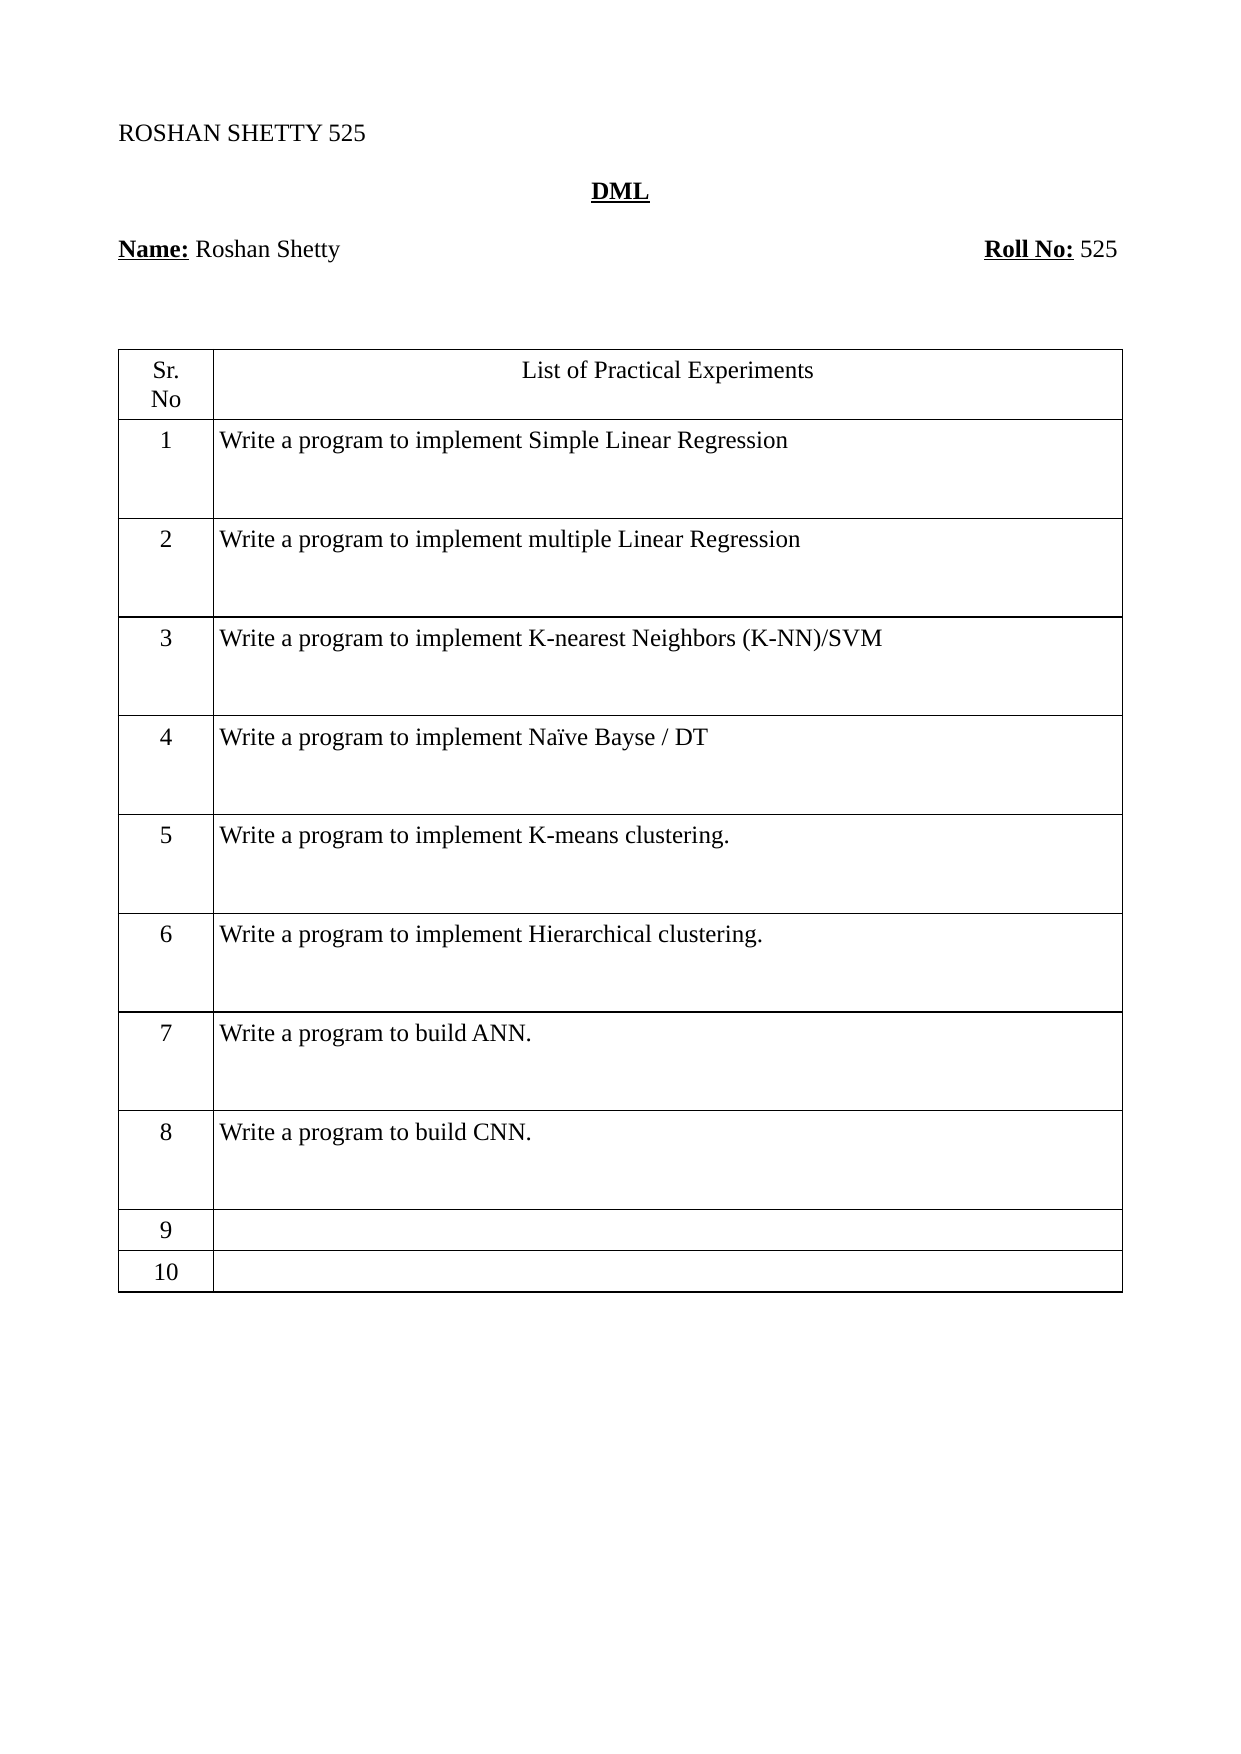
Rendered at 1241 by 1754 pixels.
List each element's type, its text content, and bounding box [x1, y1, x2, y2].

table_cell Write a program to implement Naïve Bayse / DT [214, 716, 1122, 814]
table_cell 2 [119, 519, 213, 616]
table_cell 6 [119, 914, 213, 1011]
table_cell Write a program to implement K-means clustering. [214, 815, 1122, 913]
table_cell 3 [119, 618, 213, 715]
text DML [118, 176, 1122, 205]
table_cell 5 [119, 815, 213, 913]
table_cell 4 [119, 716, 213, 814]
table_cell [214, 1210, 1122, 1250]
table_cell 9 [119, 1210, 213, 1250]
table_cell 7 [119, 1013, 213, 1110]
table_cell 1 [119, 420, 213, 518]
table_cell Write a program to build CNN. [214, 1111, 1122, 1209]
table_cell [214, 1251, 1122, 1291]
table_cell 8 [119, 1111, 213, 1209]
table_cell Write a program to implement K-nearest Neighbors (K-NN)/SVM [214, 618, 1122, 715]
table_cell Write a program to build ANN. [214, 1013, 1122, 1110]
table_cell Write a program to implement Simple Linear Regression [214, 420, 1122, 518]
text Name: Roshan Shetty Roll No: 525 [118, 234, 1122, 263]
table_header Sr. No [119, 350, 213, 419]
table_header List of Practical Experiments [214, 350, 1122, 419]
table_cell Write a program to implement Hierarchical clustering. [214, 914, 1122, 1011]
table_cell 10 [119, 1251, 213, 1291]
table_cell Write a program to implement multiple Linear Regression [214, 519, 1122, 616]
